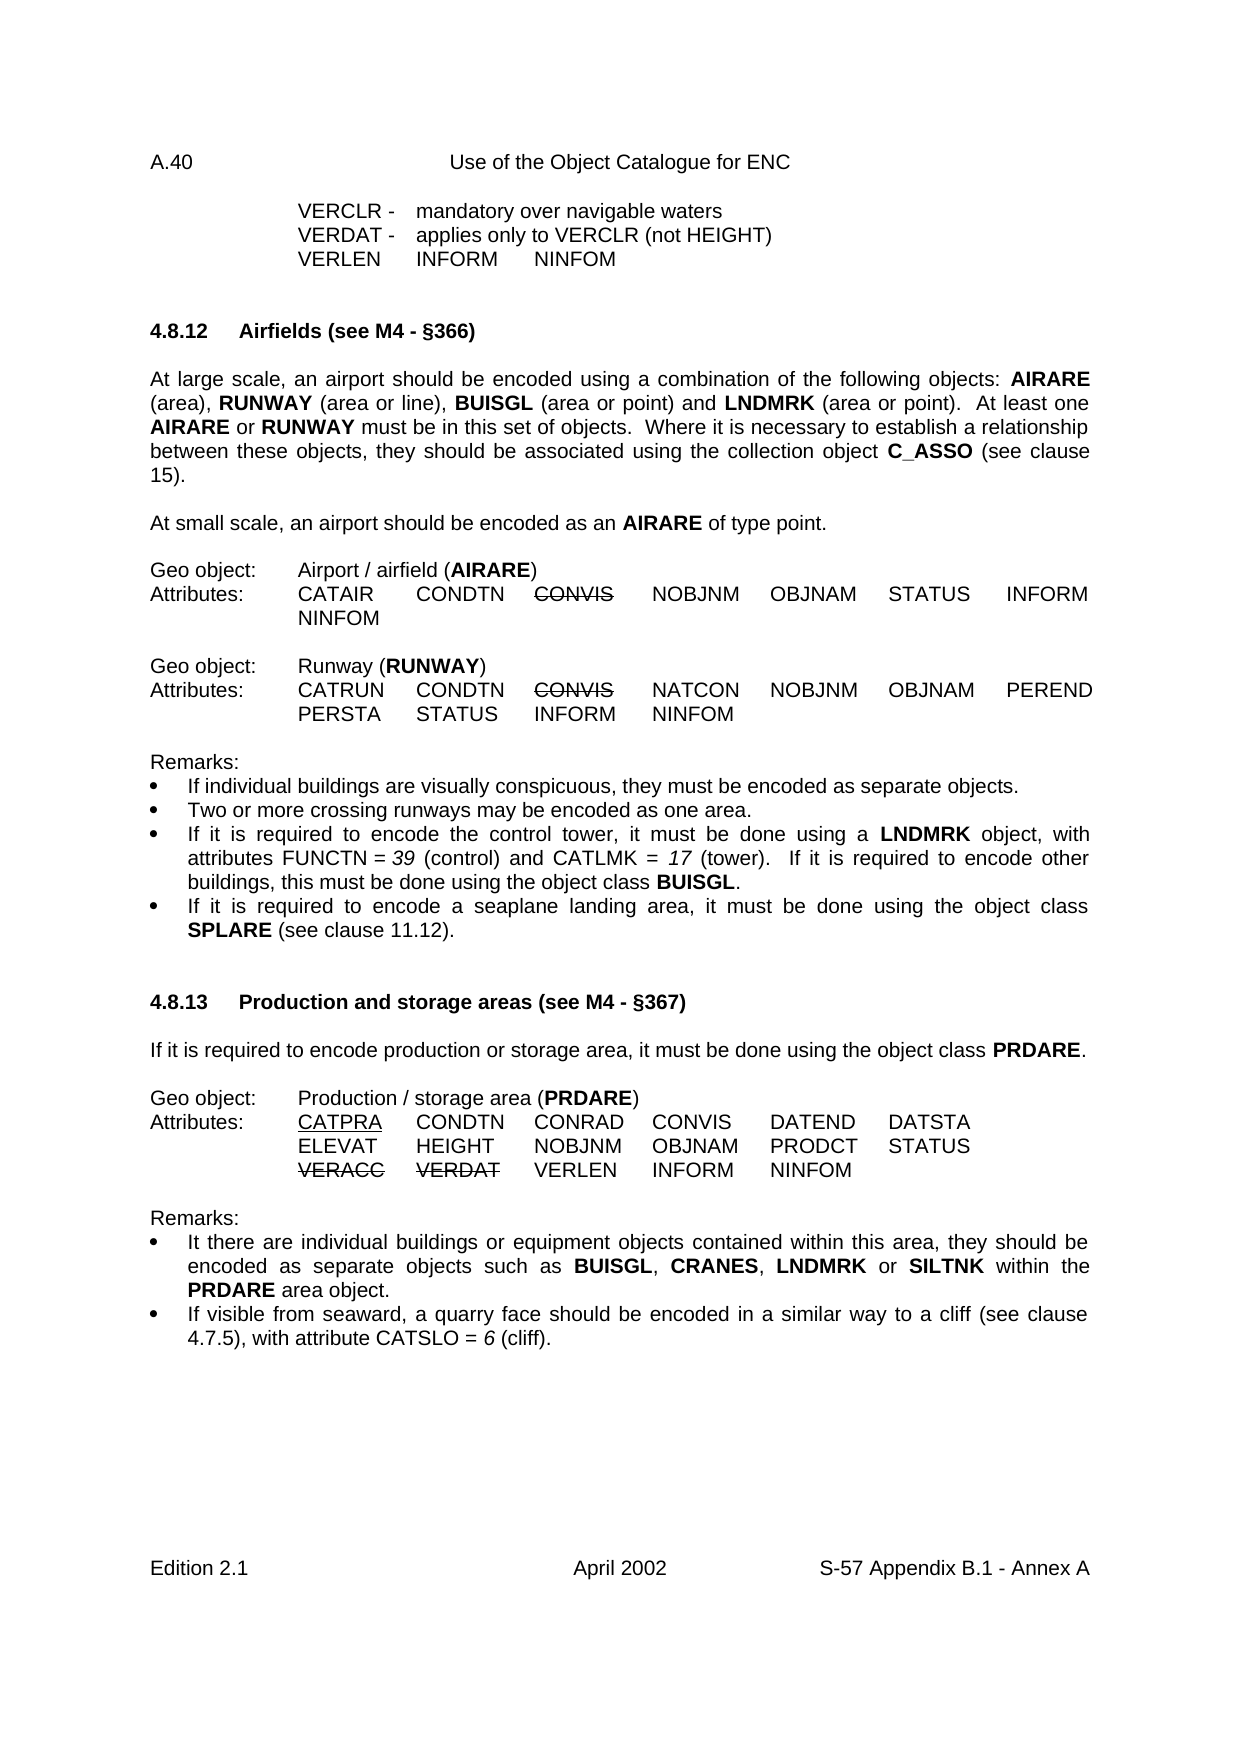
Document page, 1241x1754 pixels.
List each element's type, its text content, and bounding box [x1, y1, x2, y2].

list If individual buildings are visually conspicuous, they must be encoded as separate objects. [150, 774, 1090, 798]
text At large scale, an airport should be encoded using a combination of the following objects: AIRARE (area), RUNWAY (area or line), BUISGL (area or point) and LNDMRK (area or point). At least one AIRARE or RUNWAY must be in this set of objects. Where it is necessary to establish a relationship between these objects, they should be associated using the collection object C_ASSO (see clause 15). [150, 367, 1090, 486]
text At small scale, an airport should be encoded as an AIRARE of type point. [150, 510, 1090, 534]
subtitle 4.8.12 Airfields (see M4 - §366) [150, 319, 1090, 343]
text Geo object: Runway (RUNWAY) [150, 654, 1090, 678]
text ELEVAT HEIGHT NOBJNM OBJNAM PRODCT STATUS VERACC VERDAT VERLEN INFORM NINFOM [150, 1134, 1090, 1182]
list It there are individual buildings or equipment objects contained within this area, they should be encoded as separate objects such as BUISGL, CRANES, LNDMRK or SILTNK within the PRDARE area object. [150, 1229, 1090, 1302]
text VERLEN INFORM NINFOM [150, 247, 1090, 271]
text Attributes: CATRUN CONDTN CONVIS NATCON NOBJNM OBJNAM PEREND PERSTA STATUS INFORM NINFOM [150, 678, 1095, 726]
text Attributes: CATAIR CONDTN CONVIS NOBJNM OBJNAM STATUS INFORM NINFOM [150, 582, 1090, 630]
text Remarks: [150, 1206, 1090, 1229]
list Two or more crossing runways may be encoded as one area. [150, 798, 1090, 822]
list If it is required to encode the control tower, it must be done using a LNDMRK object, with attributes FUNCTN = 39 (control) and CATLMK = 17 (tower). If it is required to encode other buildings, this must be done using the object class BUISGL. [150, 822, 1090, 894]
text If it is required to encode production or storage area, it must be done using the object class PRDARE. [150, 1038, 1090, 1062]
text Geo object: Airport / airfield (AIRARE) [150, 558, 1090, 582]
text Remarks: [150, 750, 1090, 774]
text Attributes: CATPRA CONDTN CONRAD CONVIS DATEND DATSTA [150, 1110, 1090, 1134]
text VERDAT - applies only to VERCLR (not HEIGHT) [150, 223, 1090, 247]
list If it is required to encode a seaplane landing area, it must be done using the object class SPLARE (see clause 11.12). [150, 894, 1090, 942]
list If visible from seaward, a quarry face should be encoded in a similar way to a cliff (see clause 4.7.5), with attribute CATSLO = 6 (cliff). [150, 1302, 1090, 1349]
text Geo object: Production / storage area (PRDARE) [150, 1086, 1090, 1110]
text VERCLR - mandatory over navigable waters [150, 199, 1090, 223]
subtitle 4.8.13 Production and storage areas (see M4 - §367) [150, 990, 1090, 1014]
